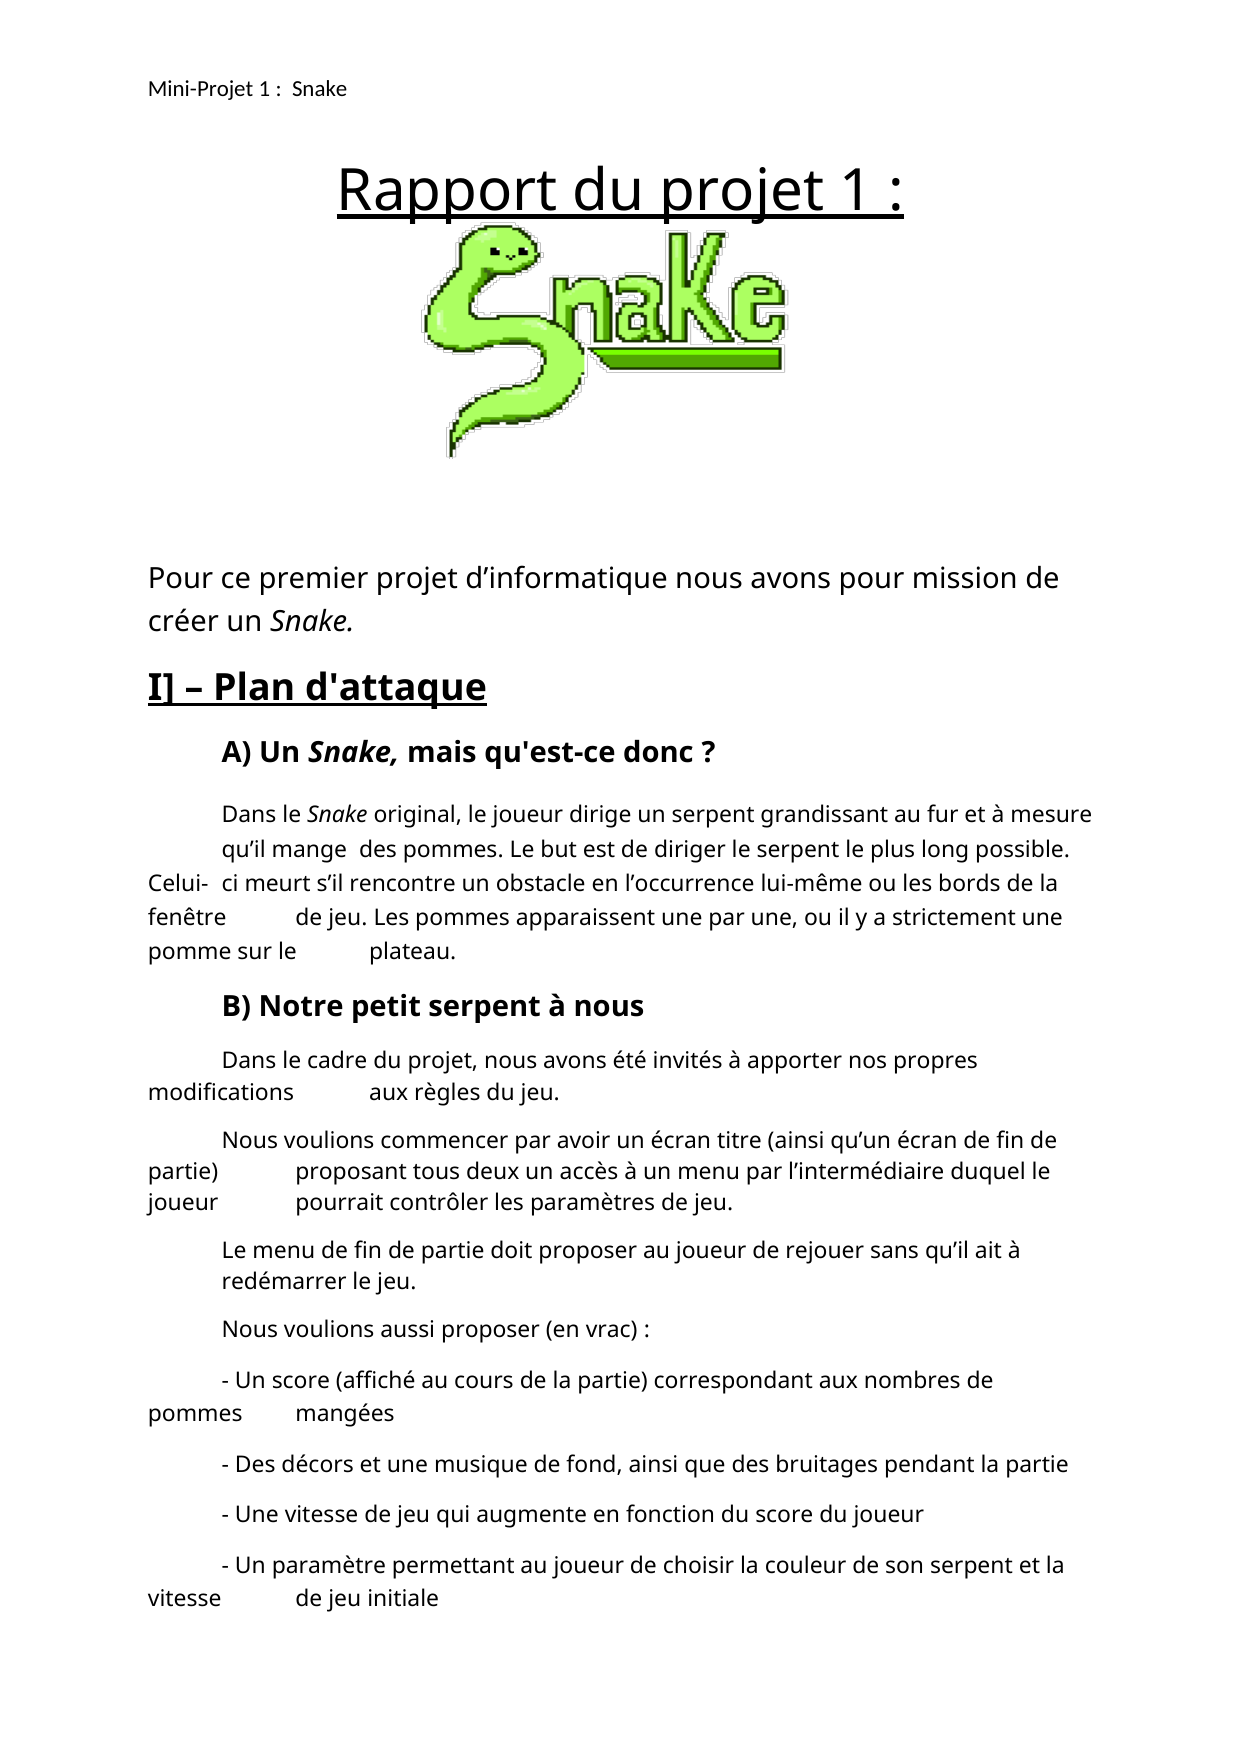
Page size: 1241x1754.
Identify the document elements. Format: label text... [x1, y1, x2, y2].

text Rapport du projet 1 : [148, 148, 1093, 227]
list Le menu de fin de partie doit proposer au joueur de rejouer sans qu’il ait à redémarrer le jeu. [148, 1234, 1093, 1297]
text Pour ce premier projet d’informatique nous avons pour mission de créer un Snake. [148, 558, 1093, 640]
list Dans le cadre du projet, nous avons été invités à apporter nos propres modifications aux règles du jeu. [148, 1044, 1093, 1107]
list - Une vitesse de jeu qui augmente en fonction du score du joueur [148, 1498, 1093, 1529]
text B) Notre petit serpent à nous [148, 985, 1093, 1025]
list - Des décors et une musique de fond, ainsi que des bruitages pendant la partie [148, 1448, 1093, 1479]
text I] – Plan d'attaque [148, 660, 1093, 711]
list - Un score (affiché au cours de la partie) correspondant aux nombres de pommes mangées [148, 1364, 1093, 1429]
text A) Un Snake, mais qu'est-ce donc ? [148, 732, 1093, 771]
list - Un paramètre permettant au joueur de choisir la couleur de son serpent et la vitesse de jeu initiale [148, 1549, 1093, 1614]
picture [406, 216, 807, 459]
text Dans le Snake original, le joueur dirige un serpent grandissant au fur et à mesure qu’il mange des pommes. Le but est de diriger le serpent le plus long possible. Celui- ci meurt s’il rencontre un obstacle en l’occurrence lui-même ou les bords de la fenêtre de jeu. Les pommes apparaissent une par une, ou il y a strictement une pomme sur le plateau. [148, 791, 1093, 966]
list Nous voulions aussi proposer (en vrac) : [148, 1313, 1093, 1344]
list Nous voulions commencer par avoir un écran titre (ainsi qu’un écran de fin de partie) proposant tous deux un accès à un menu par l’intermédiaire duquel le joueur pourrait contrôler les paramètres de jeu. [148, 1124, 1093, 1217]
